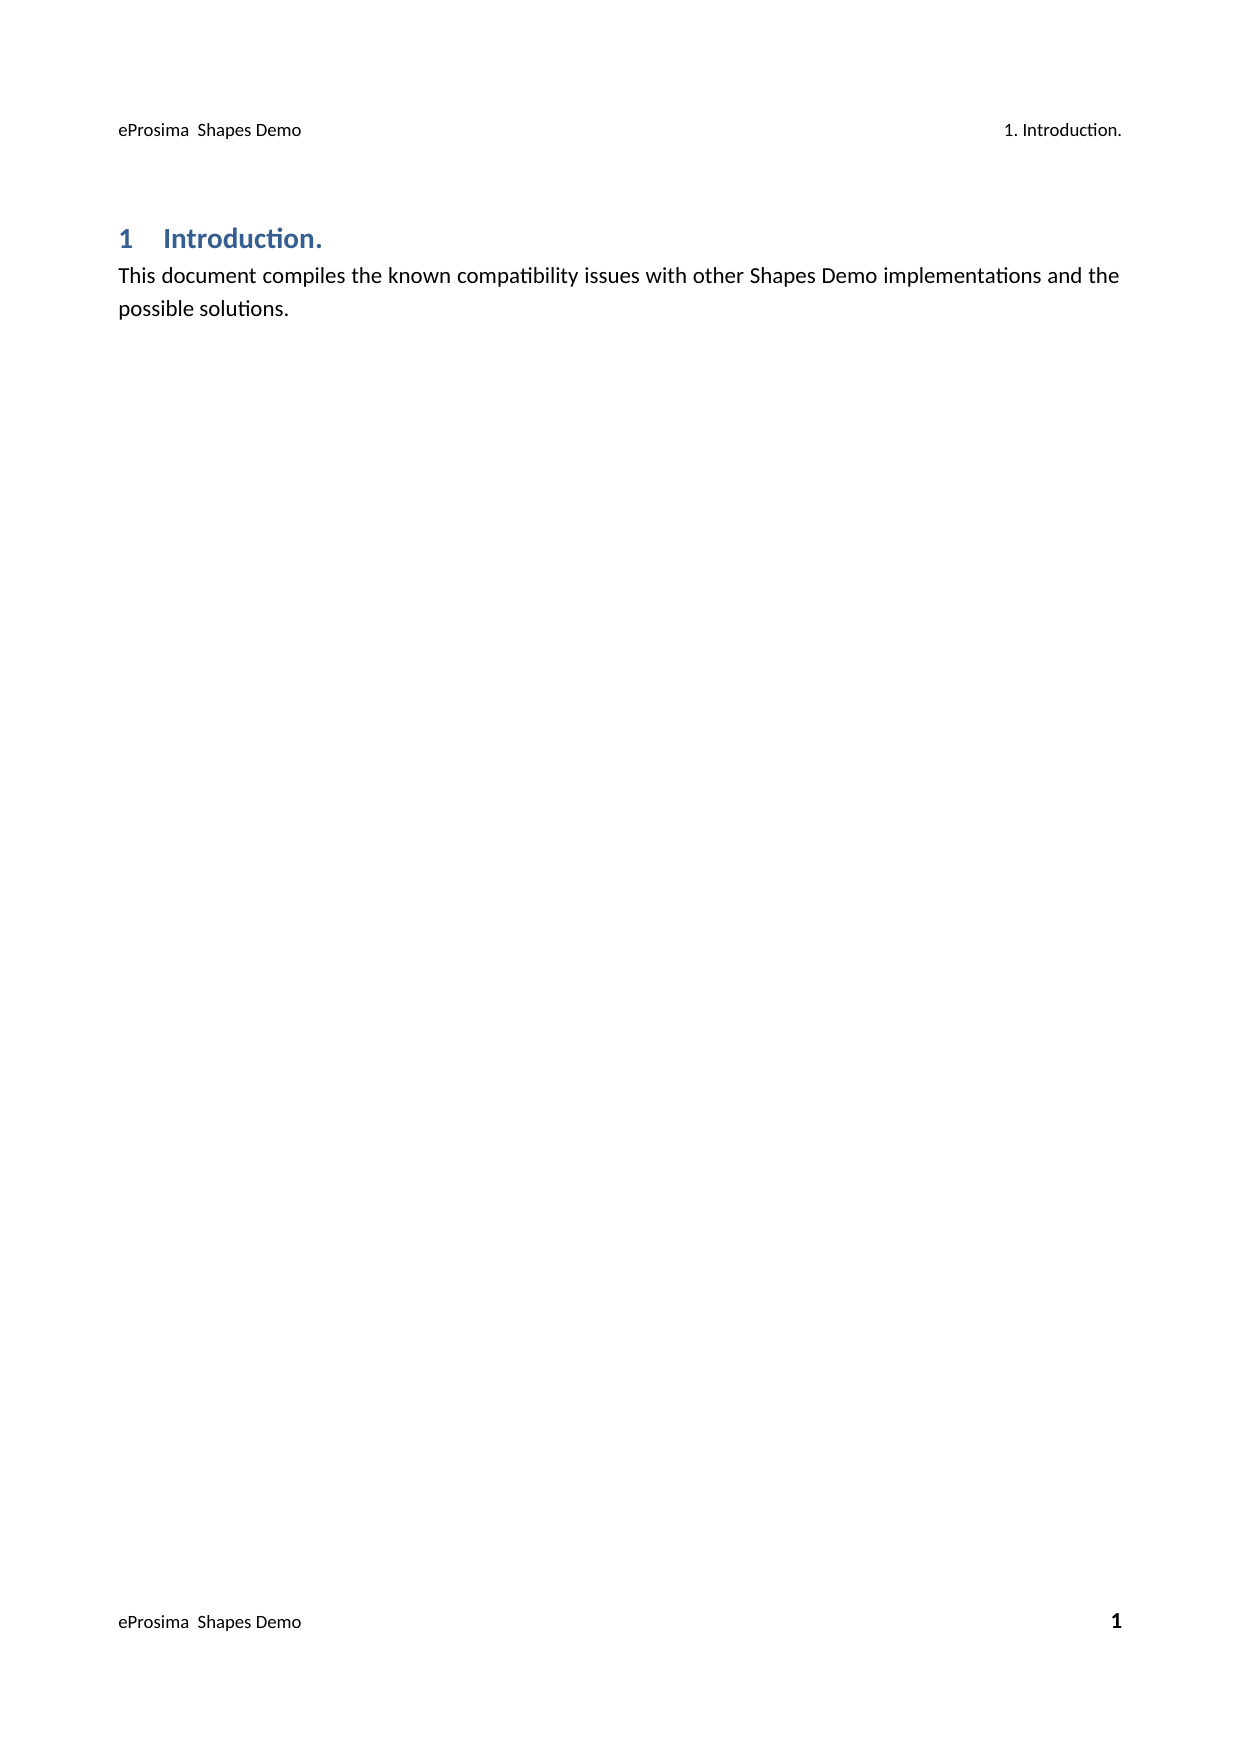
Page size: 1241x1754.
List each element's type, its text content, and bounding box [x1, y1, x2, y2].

subtitle Introduction. [118, 221, 1122, 256]
text This document compiles the known compatibility issues with other Shapes Demo implementations and the possible solutions. [118, 261, 1122, 322]
